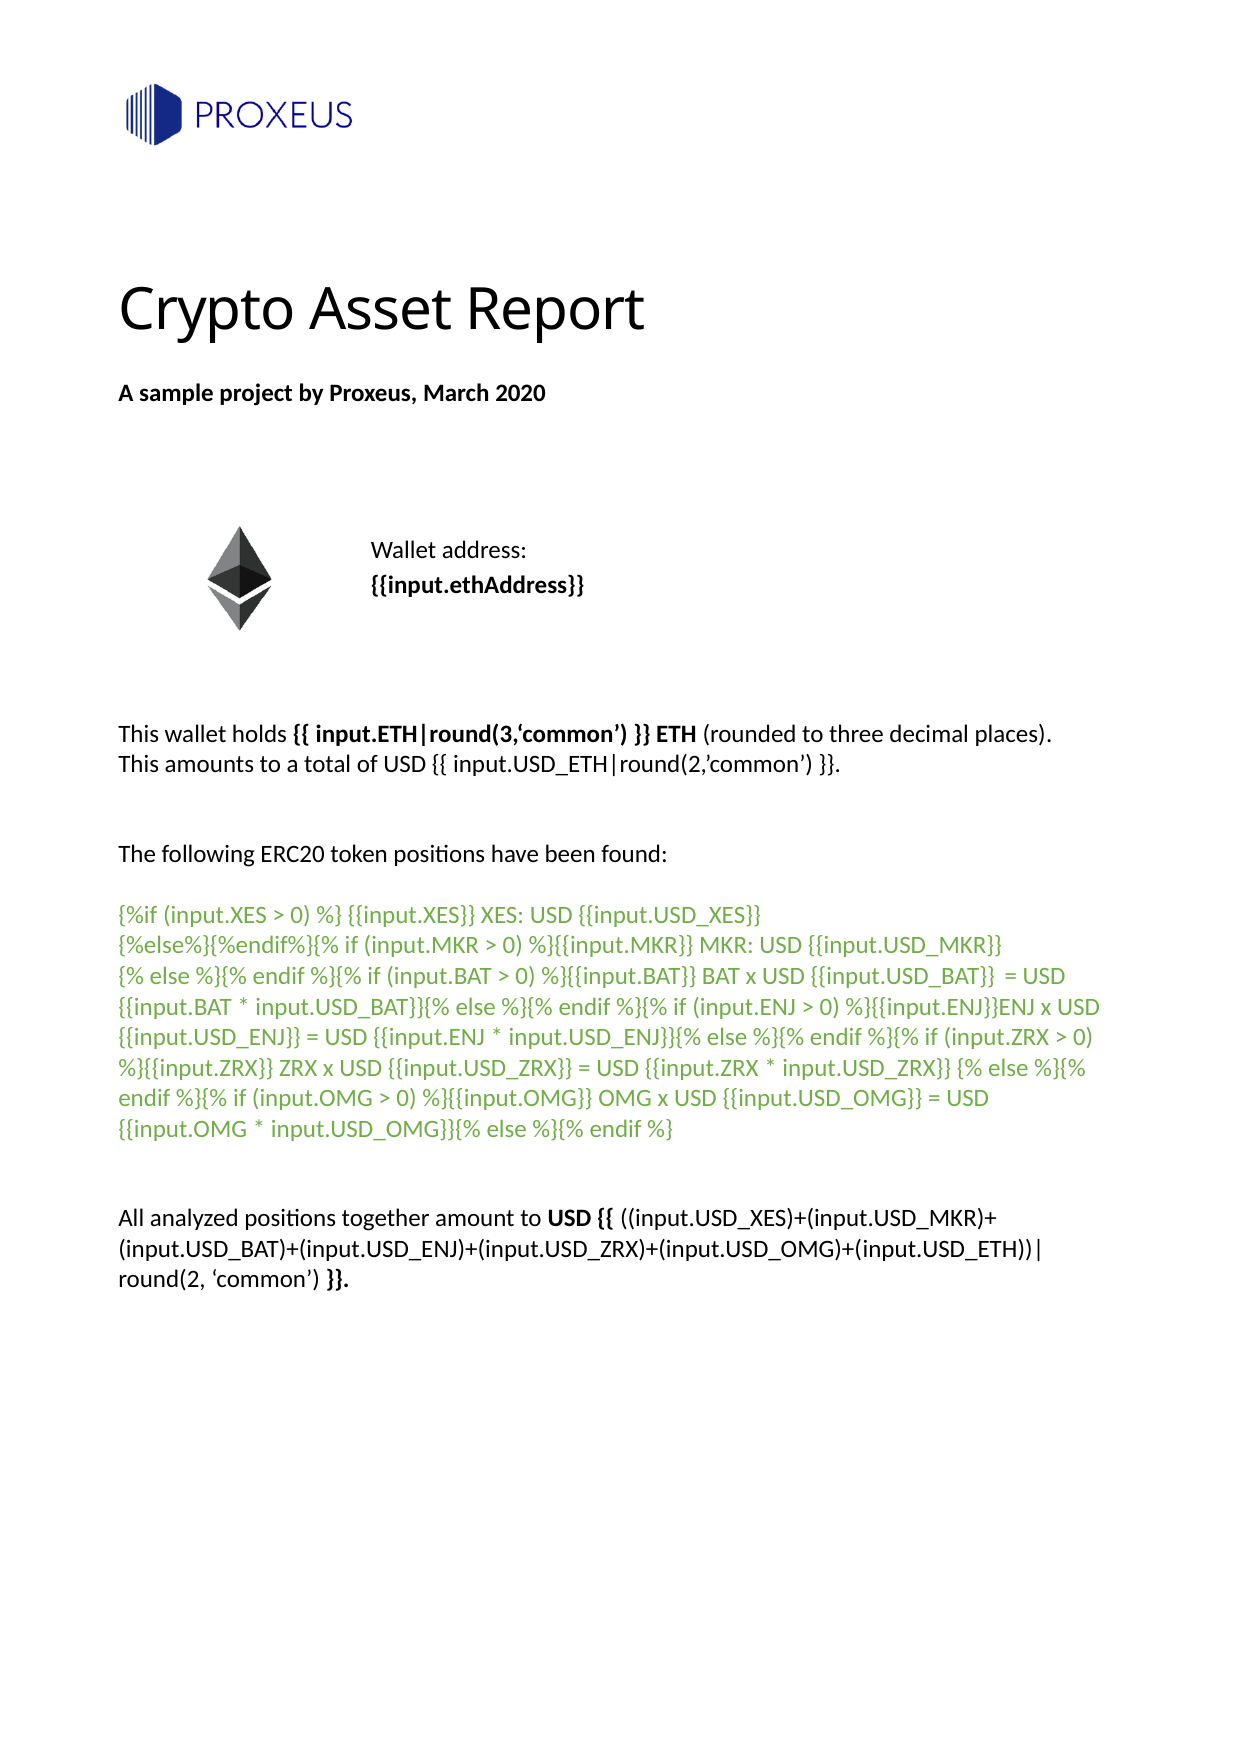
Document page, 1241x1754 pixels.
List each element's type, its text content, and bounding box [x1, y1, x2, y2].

table_header [349, 469, 359, 687]
text A sample project by Proxeus, March 2020 [118, 377, 1122, 407]
text Crypto Asset Report [118, 267, 1122, 346]
text {% else %}{% endif %}{% if (input.BAT > 0) %}{{input.BAT}} BAT x USD {{input.USD_BAT}} = USD {{input.BAT * input.USD_BAT}}{% else %}{% endif %}{% if (input.ENJ > 0) %}{{input.ENJ}}ENJ x USD {{input.USD_ENJ}} = USD {{input.ENJ * input.USD_ENJ}}{% else %}{% endif %}{% if (input.ZRX > 0) %}{{input.ZRX}} ZRX x USD {{input.USD_ZRX}} = USD {{input.ZRX * input.USD_ZRX}} {% else %}{% endif %}{% if (input.OMG > 0) %}{{input.OMG}} OMG x USD {{input.USD_OMG}} = USD {{input.OMG * input.USD_OMG}}{% else %}{% endif %} [118, 960, 1122, 1143]
text All analyzed positions together amount to USD {{ ((input.USD_XES)+(input.USD_MKR)+(input.USD_BAT)+(input.USD_ENJ)+(input.USD_ZRX)+(input.USD_OMG)+(input.USD_ETH))|round(2, ‘common’) }}. [118, 1202, 1122, 1294]
picture [129, 468, 349, 688]
text {%if (input.XES > 0) %} {{input.XES}} XES: USD {{input.USD_XES}} [118, 899, 1122, 929]
table_header [118, 469, 129, 687]
text {%else%}{%endif%}{% if (input.MKR > 0) %}{{input.MKR}} MKR: USD {{input.USD_MKR}} [118, 929, 1122, 960]
text This wallet holds {{ input.ETH|round(3,‘common’) }} ETH (rounded to three decimal places). [118, 718, 1122, 748]
table_header Wallet address: {{input.ethAddress}} [359, 469, 1122, 687]
text This amounts to a total of USD {{ input.USD_ETH|round(2,’common’) }}. [118, 748, 1122, 807]
picture [118, 73, 359, 159]
text The following ERC20 token positions have been found: [118, 838, 1122, 868]
